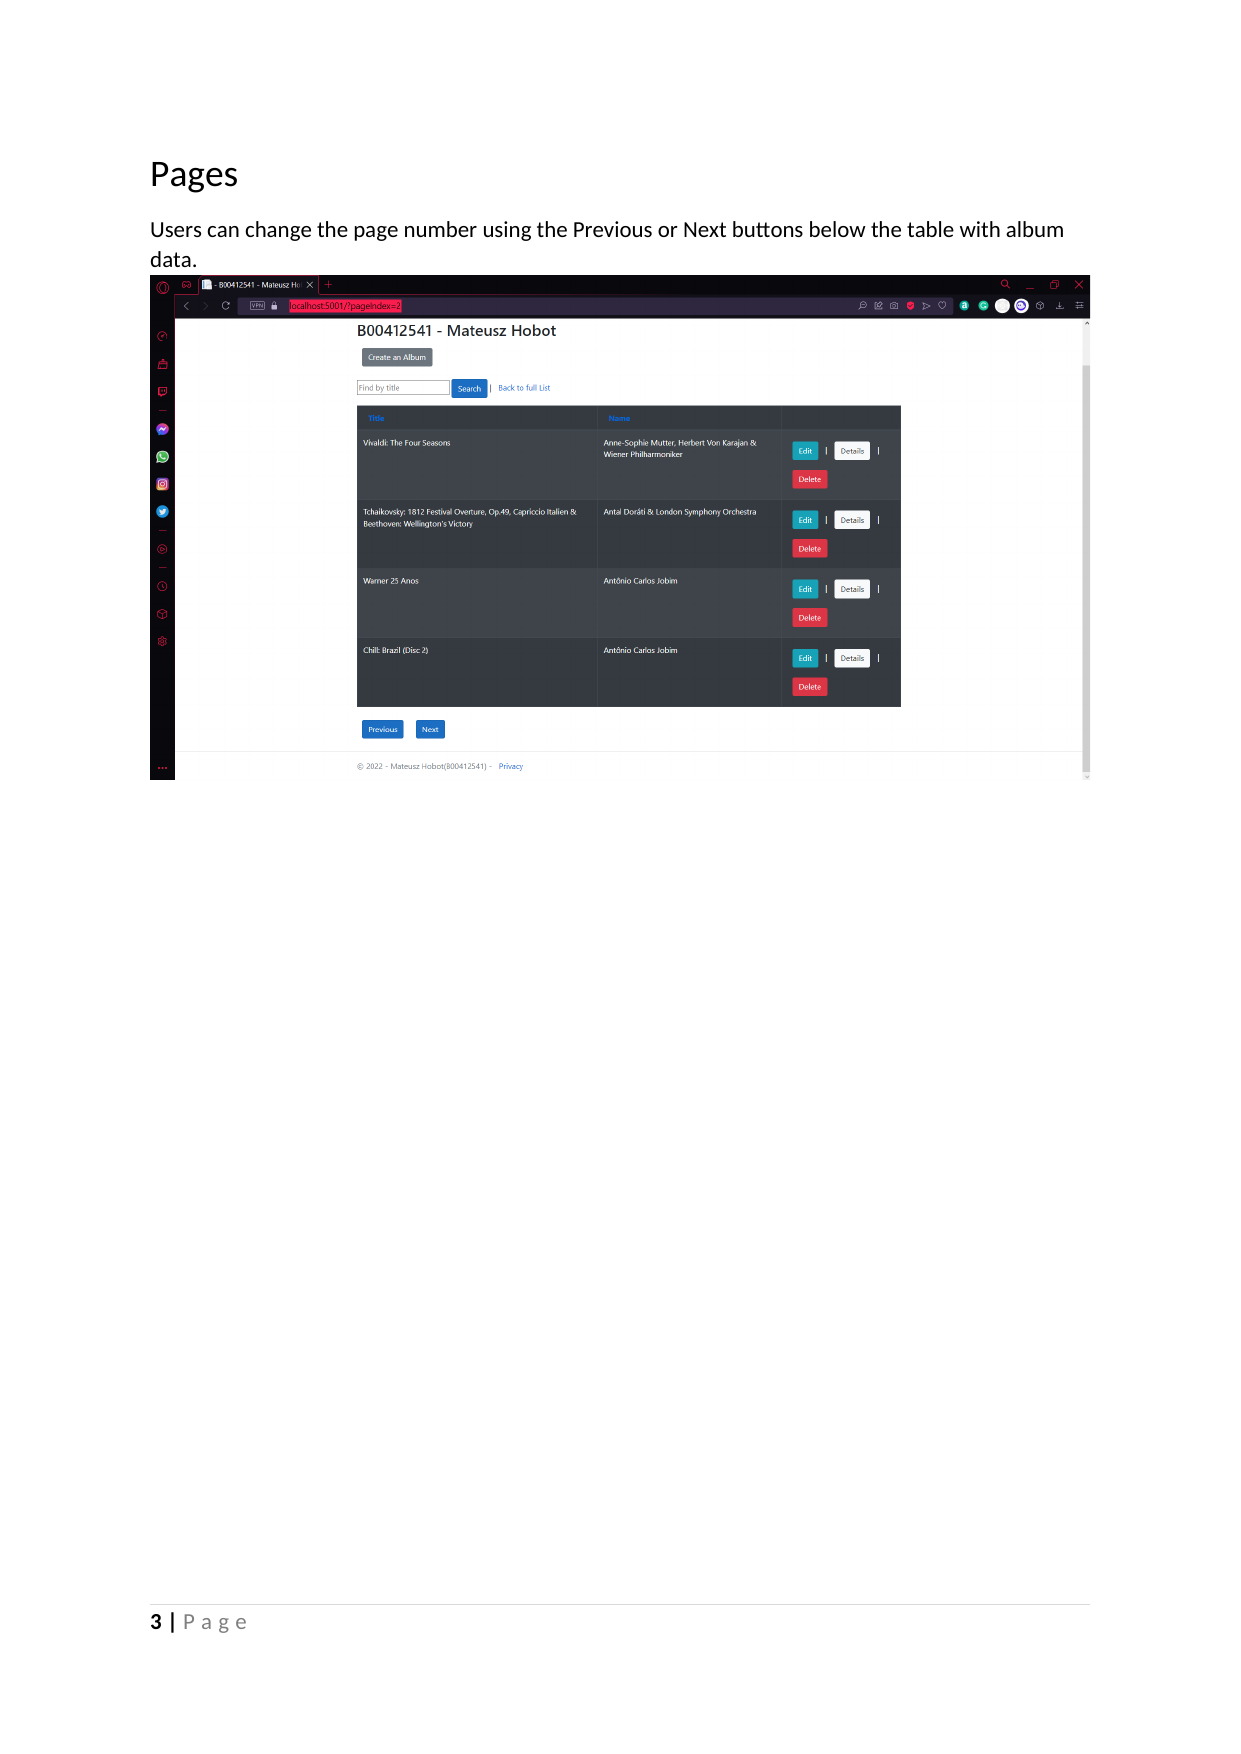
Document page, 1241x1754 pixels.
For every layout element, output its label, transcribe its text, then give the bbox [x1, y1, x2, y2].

text Pages [150, 150, 1090, 196]
text Users can change the page number using the Previous or Next buttons below the table with album data. [150, 216, 1090, 275]
